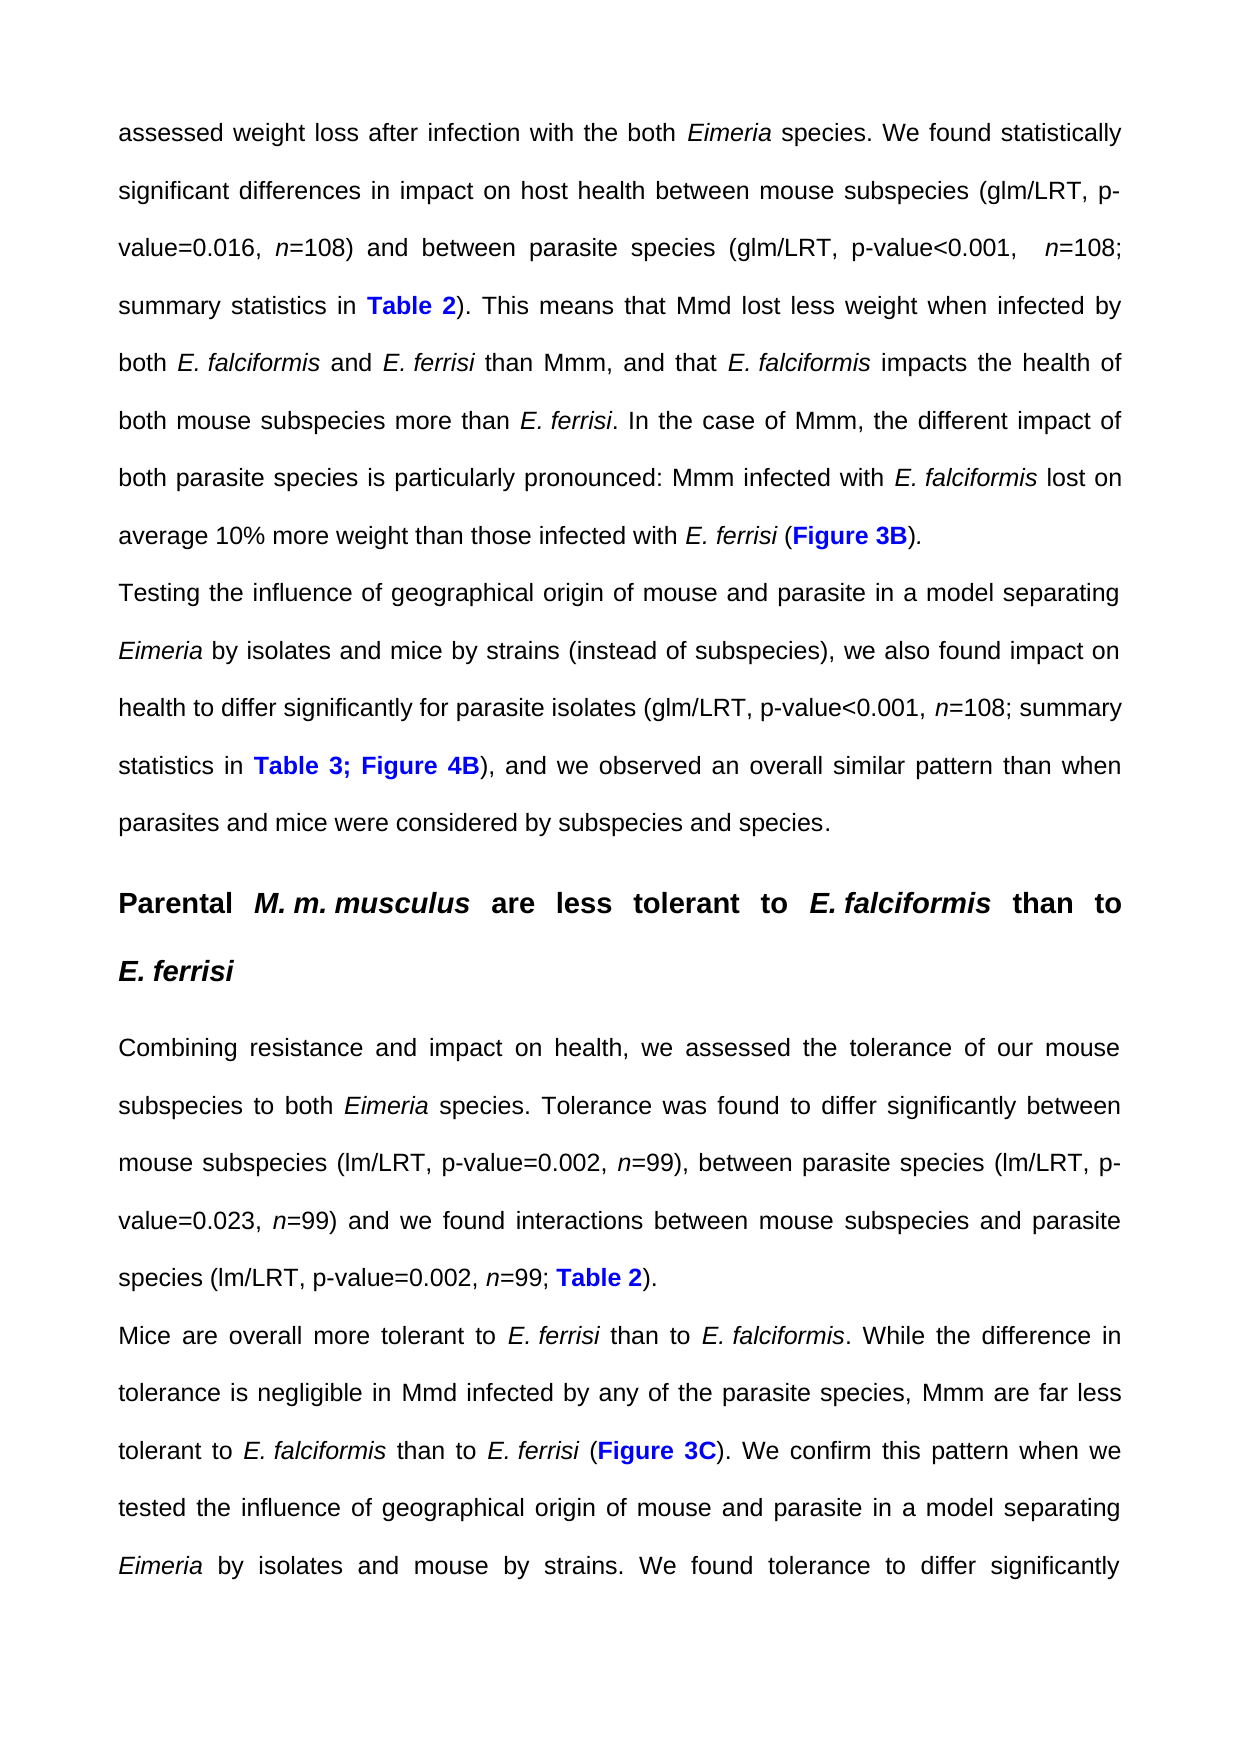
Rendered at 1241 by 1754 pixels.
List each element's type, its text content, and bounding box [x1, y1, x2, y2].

subtitle Parental M. m. musculus are less tolerant to E. falciformis than to E. ferrisi [118, 886, 1122, 987]
text Combining resistance and impact on health, we assessed the tolerance of our mouse subspecies to both Eimeria species. Tolerance was found to differ significantly between mouse subspecies (lm/LRT, p-value=0.002, n=99), between parasite species (lm/LRT, p-value=0.023, n=99) and we found interactions between mouse subspecies and parasite species (lm/LRT, p-value=0.002, n=99; Table 2). [118, 1033, 1122, 1292]
text Testing the influence of geographical origin of mouse and parasite in a model separating Eimeria by isolates and mice by strains (instead of subspecies), we also found impact on health to differ significantly for parasite isolates (glm/LRT, p-value<0.001, n=108; summary statistics in Table 3; Figure 4B), and we observed an overall similar pattern than when parasites and mice were considered by subspecies and species. [118, 578, 1122, 837]
text Mice are overall more tolerant to E. ferrisi than to E. falciformis. While the difference in tolerance is negligible in Mmd infected by any of the parasite species, Mmm are far less tolerant to E. falciformis than to E. ferrisi (Figure 3C). We confirm this pattern when we tested the influence of geographical origin of mouse and parasite in a model separating Eimeria by isolates and mouse by strains. We found tolerance to differ significantly [118, 1321, 1122, 1579]
text assessed weight loss after infection with the both Eimeria species. We found statistically significant differences in impact on host health between mouse subspecies (glm/LRT, p-value=0.016, n=108) and between parasite species (glm/LRT, p-value<0.001, n=108; summary statistics in Table 2). This means that Mmd lost less weight when infected by both E. falciformis and E. ferrisi than Mmm, and that E. falciformis impacts the health of both mouse subspecies more than E. ferrisi. In the case of Mmm, the different impact of both parasite species is particularly pronounced: Mmm infected with E. falciformis lost on average 10% more weight than those infected with E. ferrisi (Figure 3B). [118, 118, 1122, 549]
